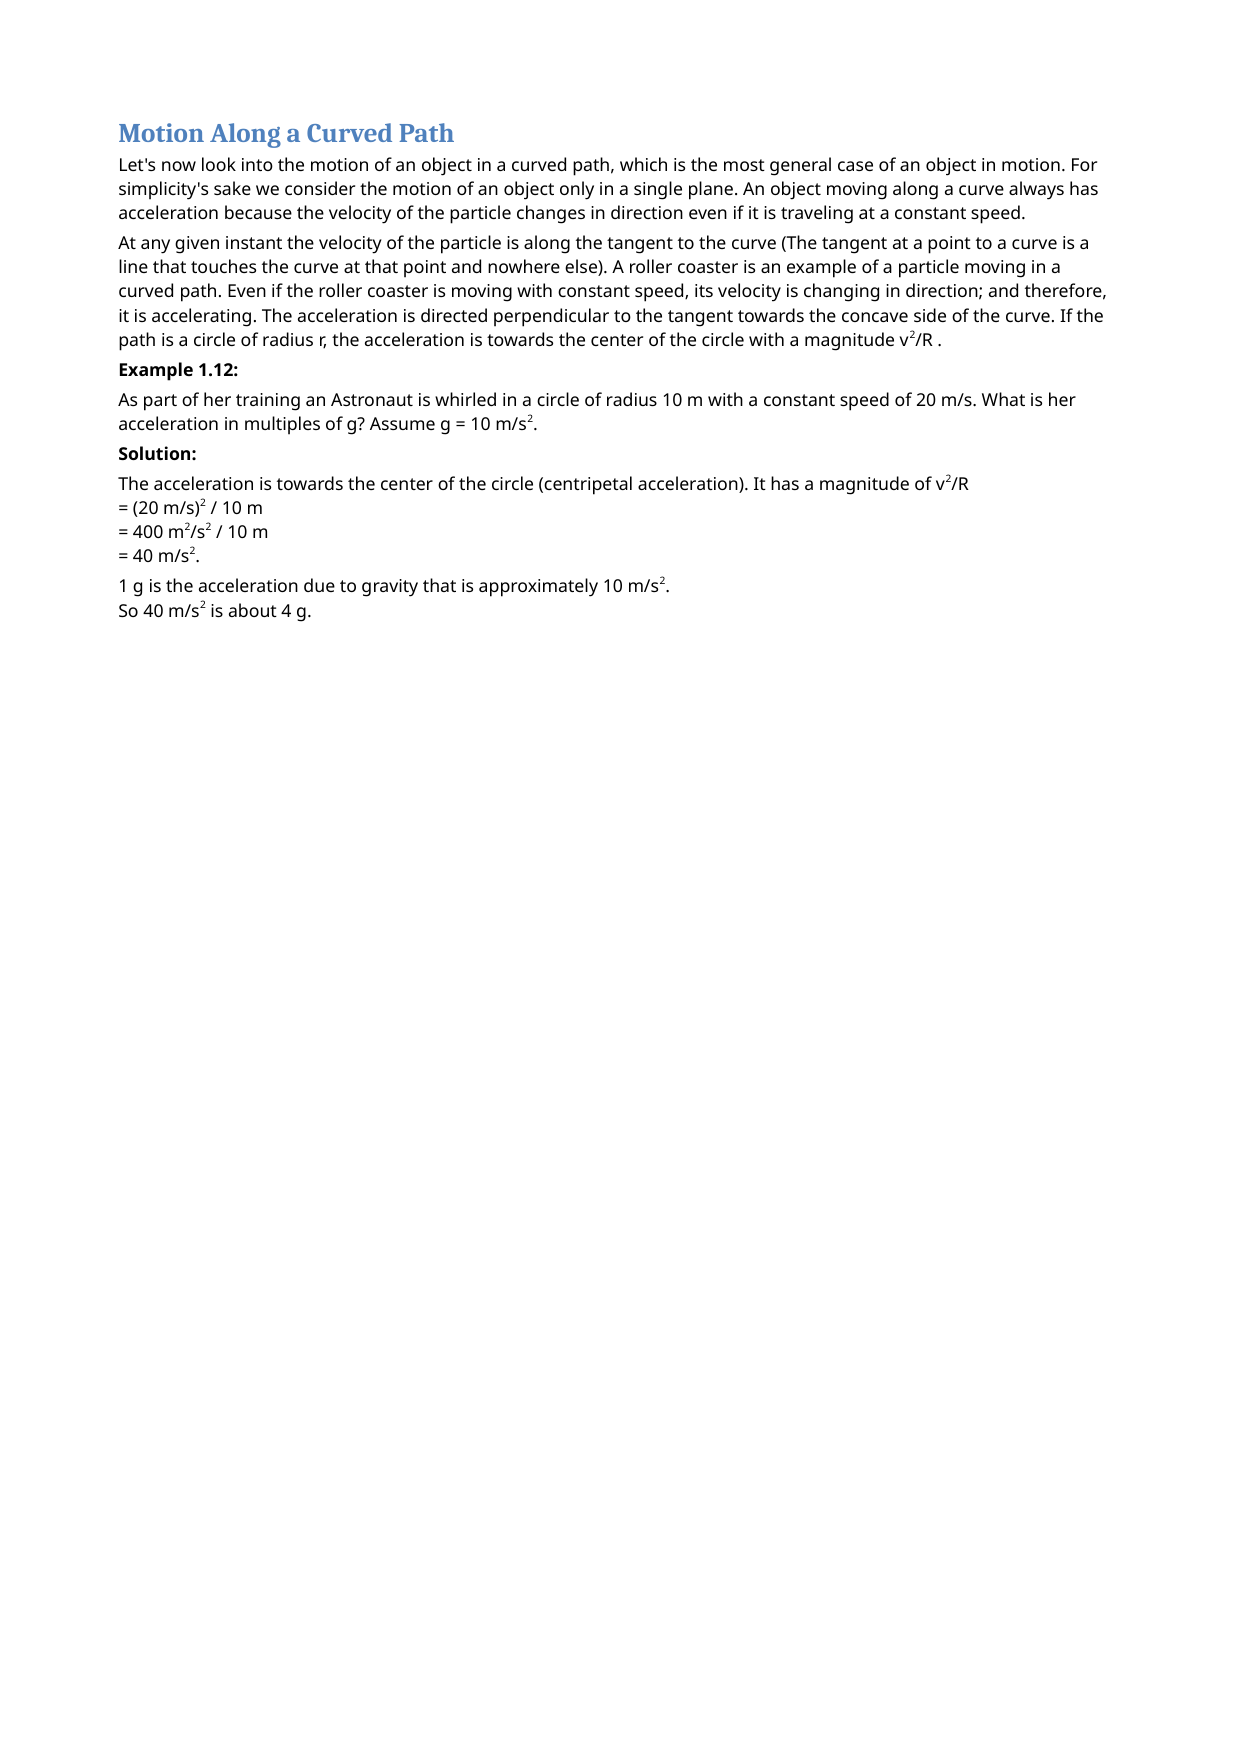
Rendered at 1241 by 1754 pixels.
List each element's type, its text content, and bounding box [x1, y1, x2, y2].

text Let's now look into the motion of an object in a curved path, which is the most general case of an object in motion. For simplicity's sake we consider the motion of an object only in a single plane. An object moving along a curve always has acceleration because the velocity of the particle changes in direction even if it is traveling at a constant speed. [118, 152, 1122, 225]
text 1 g is the acceleration due to gravity that is approximately 10 m/s2. So 40 m/s2 is about 4 g. [118, 574, 1122, 622]
text At any given instant the velocity of the particle is along the tangent to the curve (The tangent at a point to a curve is a line that touches the curve at that point and nowhere else). A roller coaster is an example of a particle moving in a curved path. Even if the roller coaster is moving with constant speed, its velocity is changing in direction; and therefore, it is accelerating. The acceleration is directed perpendicular to the tangent towards the concave side of the curve. If the path is a circle of radius r, the acceleration is towards the center of the circle with a magnitude v2/R . [118, 231, 1122, 351]
subtitle Motion Along a Curved Path [118, 118, 1122, 149]
text As part of her training an Astronaut is whirled in a circle of radius 10 m with a constant speed of 20 m/s. What is her acceleration in multiples of g? Assume g = 10 m/s2. [118, 387, 1122, 436]
text Example 1.12: [118, 357, 1122, 381]
text Solution: [118, 441, 1122, 466]
text The acceleration is towards the center of the circle (centripetal acceleration). It has a magnitude of v2/R = (20 m/s)2 / 10 m = 400 m2/s2 / 10 m = 40 m/s2. [118, 471, 1122, 568]
